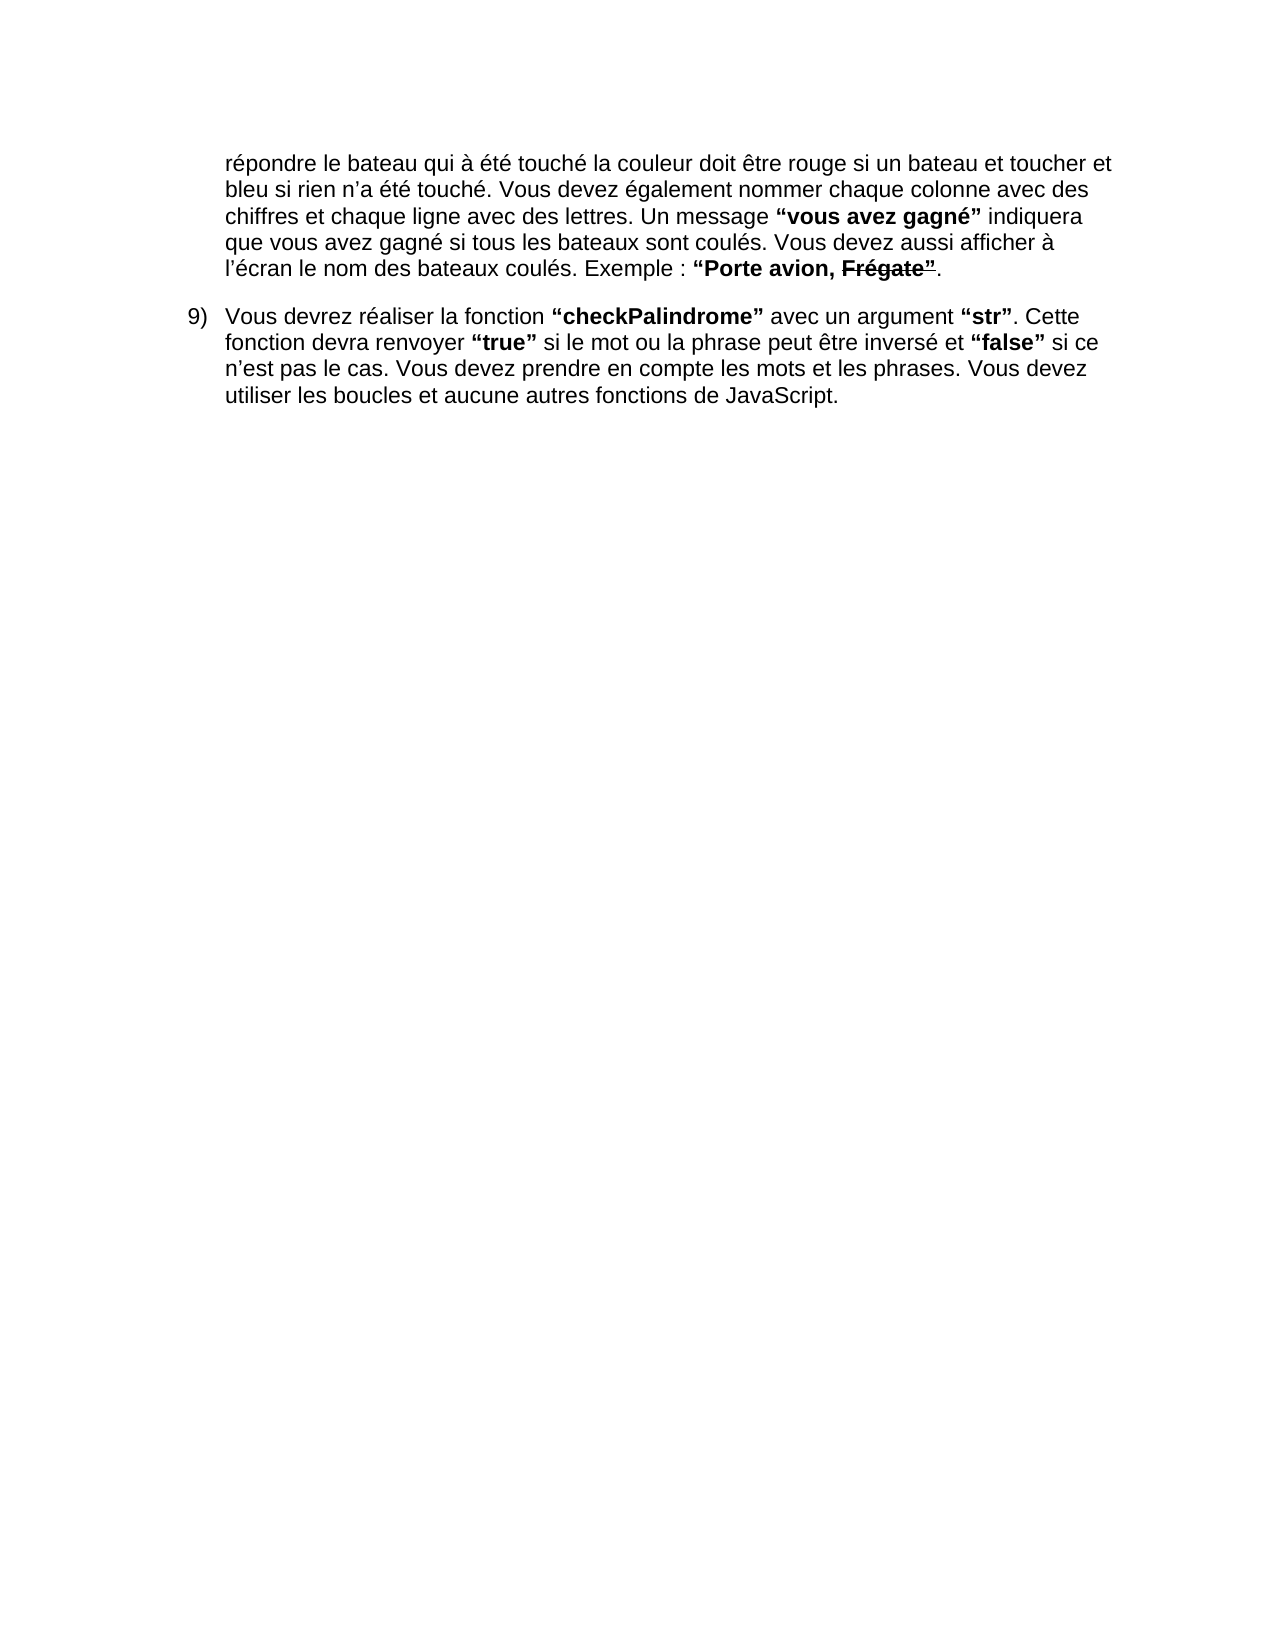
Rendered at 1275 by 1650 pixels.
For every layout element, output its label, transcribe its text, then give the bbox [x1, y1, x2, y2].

list répondre le bateau qui à été touché la couleur doit être rouge si un bateau et toucher et bleu si rien n’a été touché. Vous devez également nommer chaque colonne avec des chiffres et chaque ligne avec des lettres. Un message “vous avez gagné” indiquera que vous avez gagné si tous les bateaux sont coulés. Vous devez aussi afficher à l’écran le nom des bateaux coulés. Exemple : “Porte avion, Frégate”. [187, 150, 1125, 282]
list Vous devrez réaliser la fonction “checkPalindrome” avec un argument “str”. Cette fonction devra renvoyer “true” si le mot ou la phrase peut être inversé et “false” si ce n’est pas le cas. Vous devez prendre en compte les mots et les phrases. Vous devez utiliser les boucles et aucune autres fonctions de JavaScript. [187, 303, 1125, 408]
